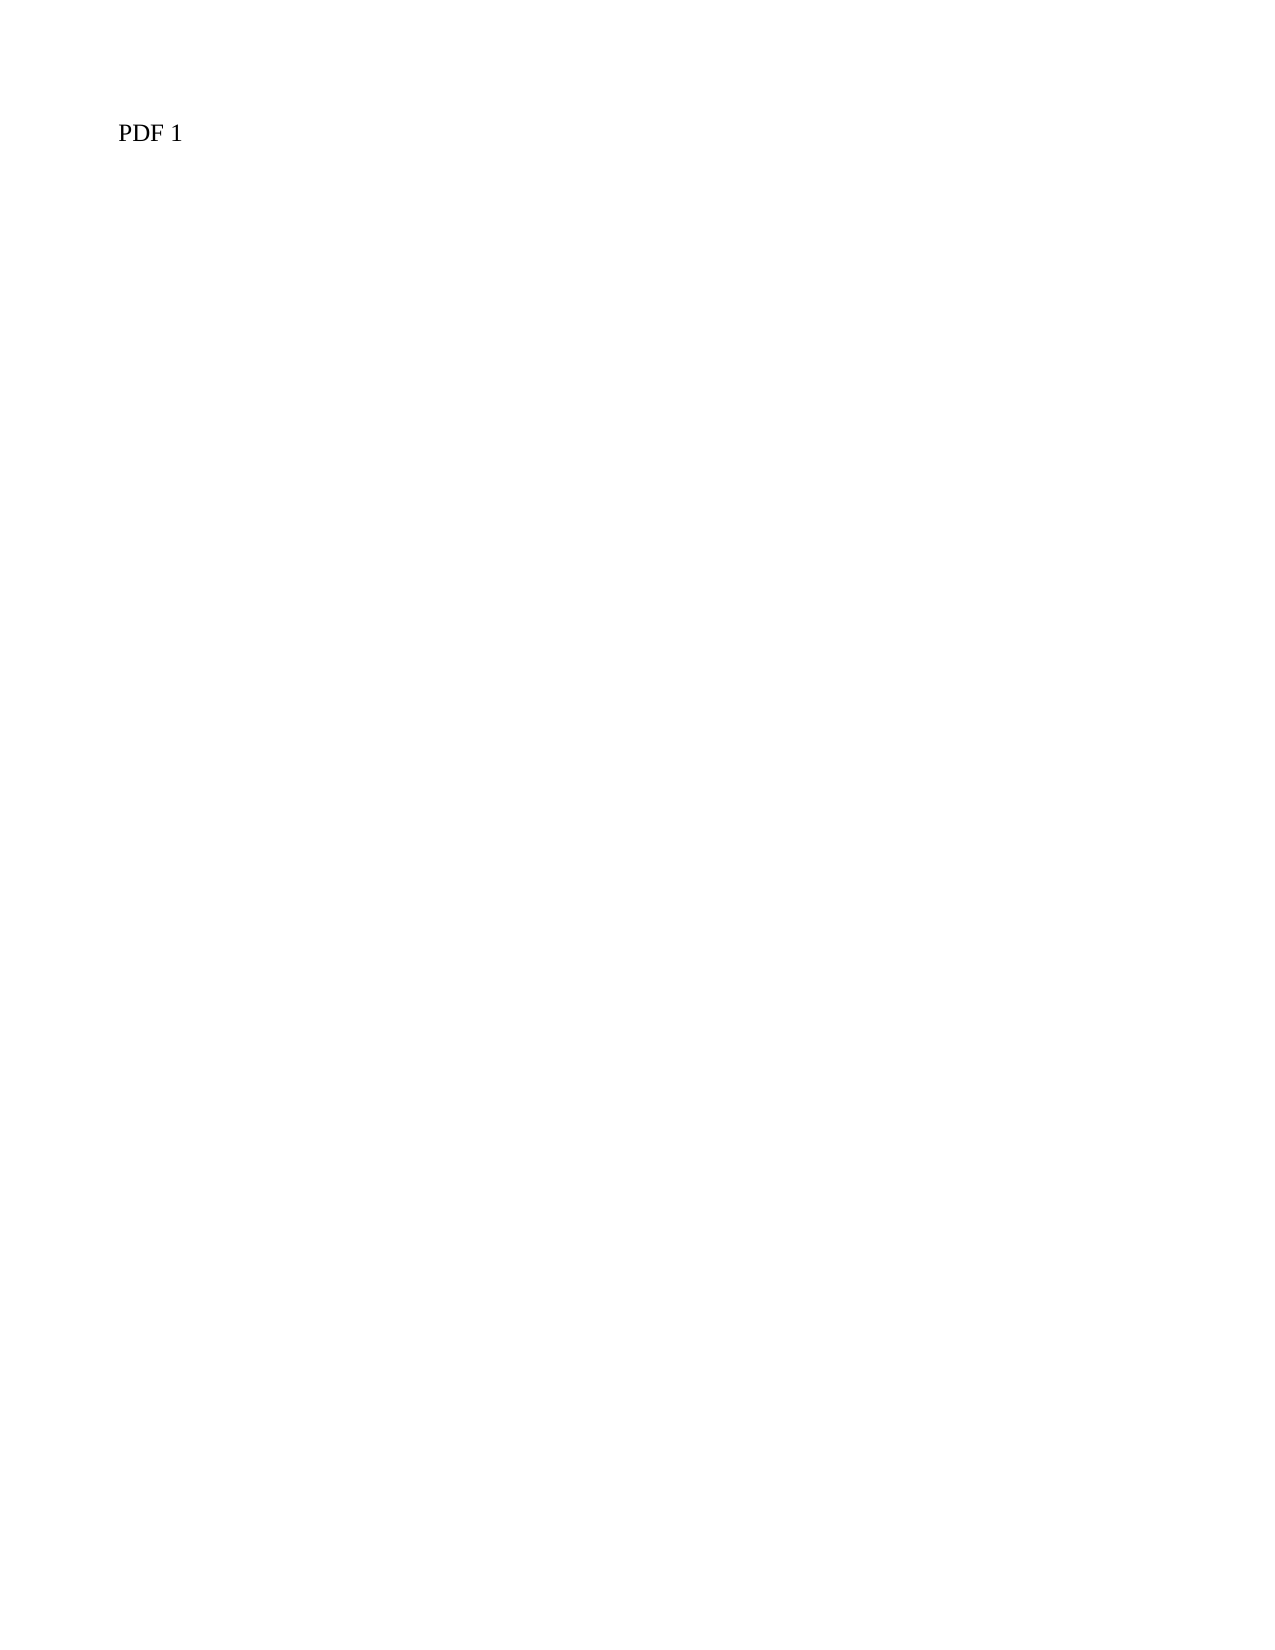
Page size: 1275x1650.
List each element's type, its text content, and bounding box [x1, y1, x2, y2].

text PDF 1 [118, 118, 1157, 147]
